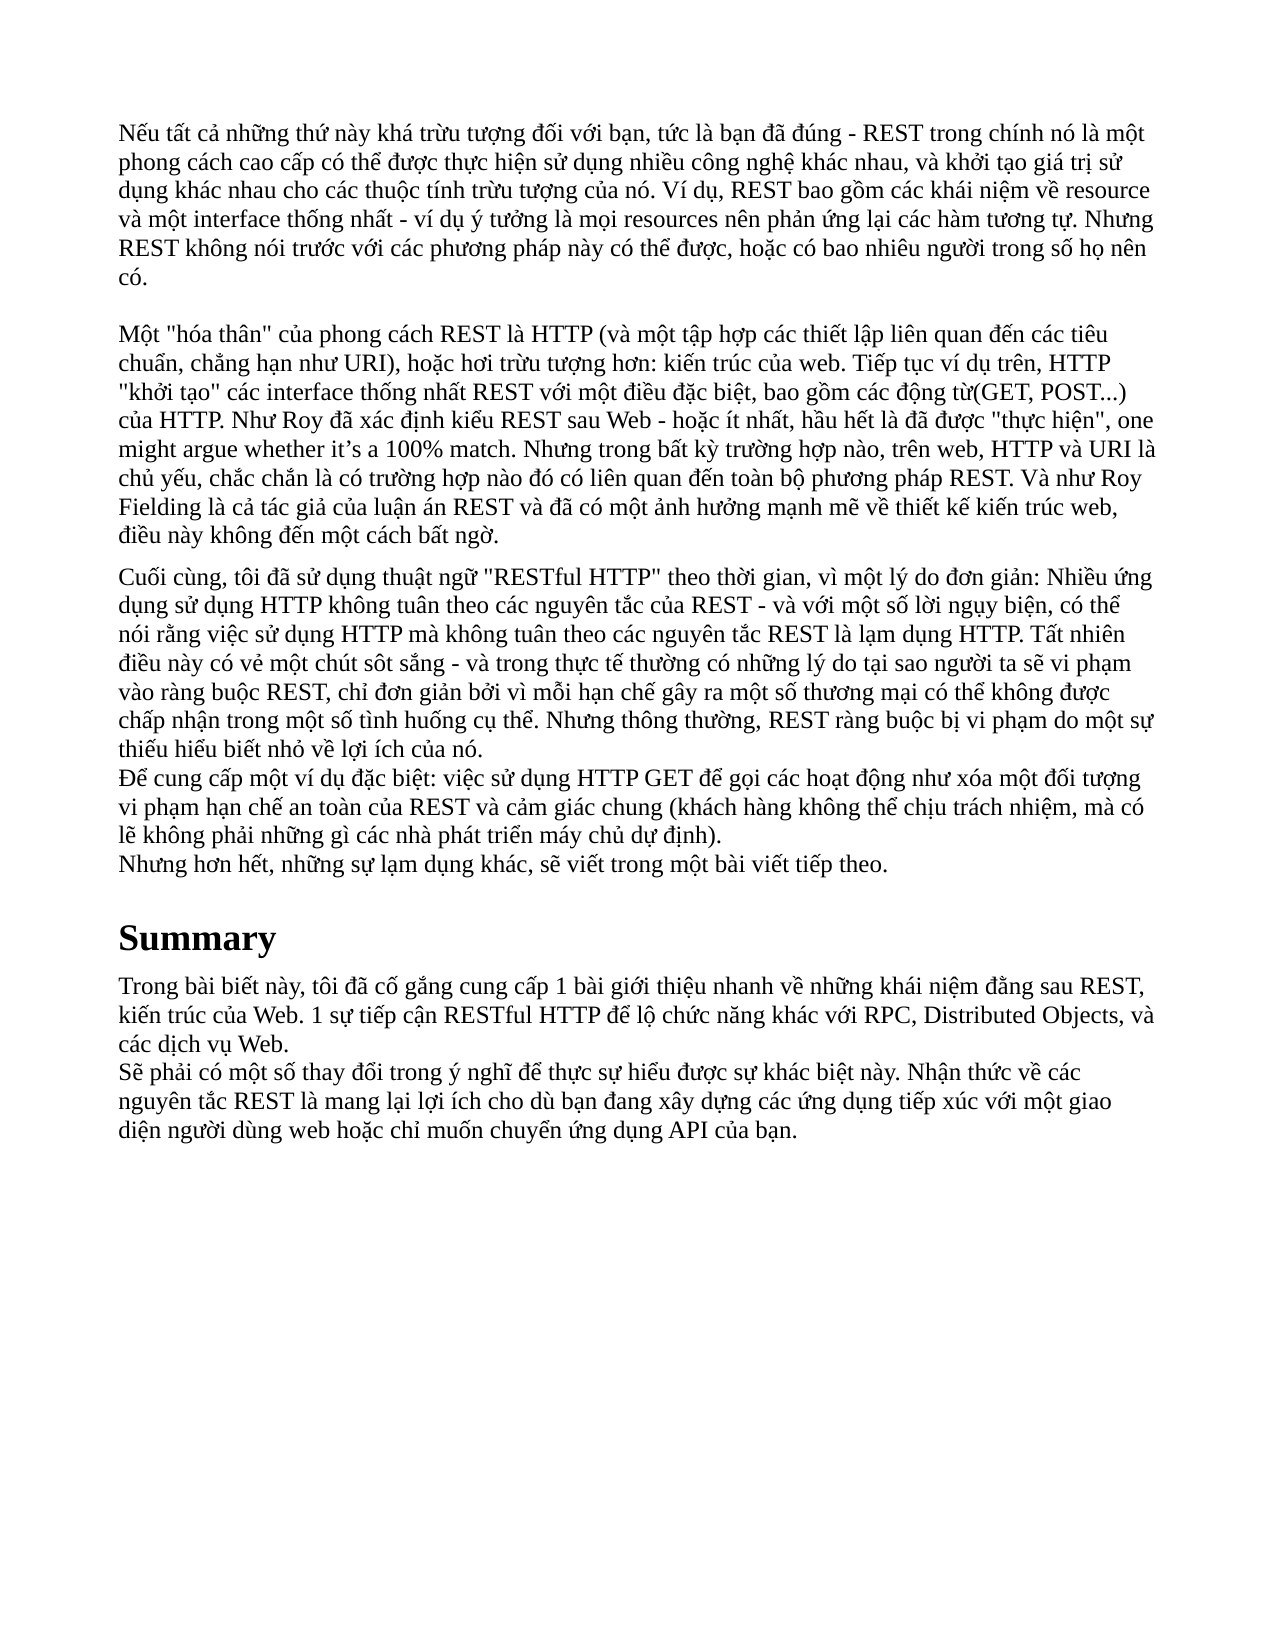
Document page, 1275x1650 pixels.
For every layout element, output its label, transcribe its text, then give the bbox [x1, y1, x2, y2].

text Nếu tất cả những thứ này khá trừu tượng đối với bạn, tức là bạn đã đúng - REST trong chính nó là một phong cách cao cấp có thể được thực hiện sử dụng nhiều công nghệ khác nhau, và khởi tạo giá trị sử dụng khác nhau cho các thuộc tính trừu tượng của nó. Ví dụ, REST bao gồm các khái niệm về resource và một interface thống nhất - ví dụ ý tưởng là mọi resources nên phản ứng lại các hàm tương tự. Nhưng REST không nói trước với các phương pháp này có thể được, hoặc có bao nhiêu người trong số họ nên có. Một "hóa thân" của phong cách REST là HTTP (và một tập hợp các thiết lập liên quan đến các tiêu chuẩn, chẳng hạn như URI), hoặc hơi trừu tượng hơn: kiến trúc của web. Tiếp tục ví dụ trên, HTTP "khởi tạo" các interface thống nhất REST với một điều đặc biệt, bao gồm các động từ(GET, POST...) của HTTP. Như Roy đã xác định kiểu REST sau Web - hoặc ít nhất, hầu hết là đã được "thực hiện", one might argue whether it’s a 100% match. Nhưng trong bất kỳ trường hợp nào, trên web, HTTP và URI là chủ yếu, chắc chắn là có trường hợp nào đó có liên quan đến toàn bộ phương pháp REST. Và như Roy Fielding là cả tác giả của luận án REST và đã có một ảnh hưởng mạnh mẽ về thiết kế kiến trúc web, điều này không đến một cách bất ngờ. [118, 118, 1157, 549]
text Cuối cùng, tôi đã sử dụng thuật ngữ "RESTful HTTP" theo thời gian, vì một lý do đơn giản: Nhiều ứng dụng sử dụng HTTP không tuân theo các nguyên tắc của REST - và với một số lời ngụy biện, có thể nói rằng việc sử dụng HTTP mà không tuân theo các nguyên tắc REST là lạm dụng HTTP. Tất nhiên điều này có vẻ một chút sôt sắng - và trong thực tế thường có những lý do tại sao người ta sẽ vi phạm vào ràng buộc REST, chỉ đơn giản bởi vì mỗi hạn chế gây ra một số thương mại có thể không được chấp nhận trong một số tình huống cụ thể. Nhưng thông thường, REST ràng buộc bị vi phạm do một sự thiếu hiểu biết nhỏ về lợi ích của nó. Để cung cấp một ví dụ đặc biệt: việc sử dụng HTTP GET để gọi các hoạt động như xóa một đối tượng vi phạm hạn chế an toàn của REST và cảm giác chung (khách hàng không thể chịu trách nhiệm, mà có lẽ không phải những gì các nhà phát triển máy chủ dự định). Nhưng hơn hết, những sự lạm dụng khác, sẽ viết trong một bài viết tiếp theo. [118, 562, 1157, 878]
subtitle Summary [118, 916, 1157, 959]
text Trong bài biết này, tôi đã cố gắng cung cấp 1 bài giới thiệu nhanh về những khái niệm đằng sau REST, kiến trúc của Web. 1 sự tiếp cận RESTful HTTP để lộ chức năng khác với RPC, Distributed Objects, và các dịch vụ Web. Sẽ phải có một số thay đổi trong ý nghĩ để thực sự hiểu được sự khác biệt này. Nhận thức về các nguyên tắc REST là mang lại lợi ích cho dù bạn đang xây dựng các ứng dụng tiếp xúc với một giao diện người dùng web hoặc chỉ muốn chuyển ứng dụng API của bạn. [118, 971, 1157, 1144]
